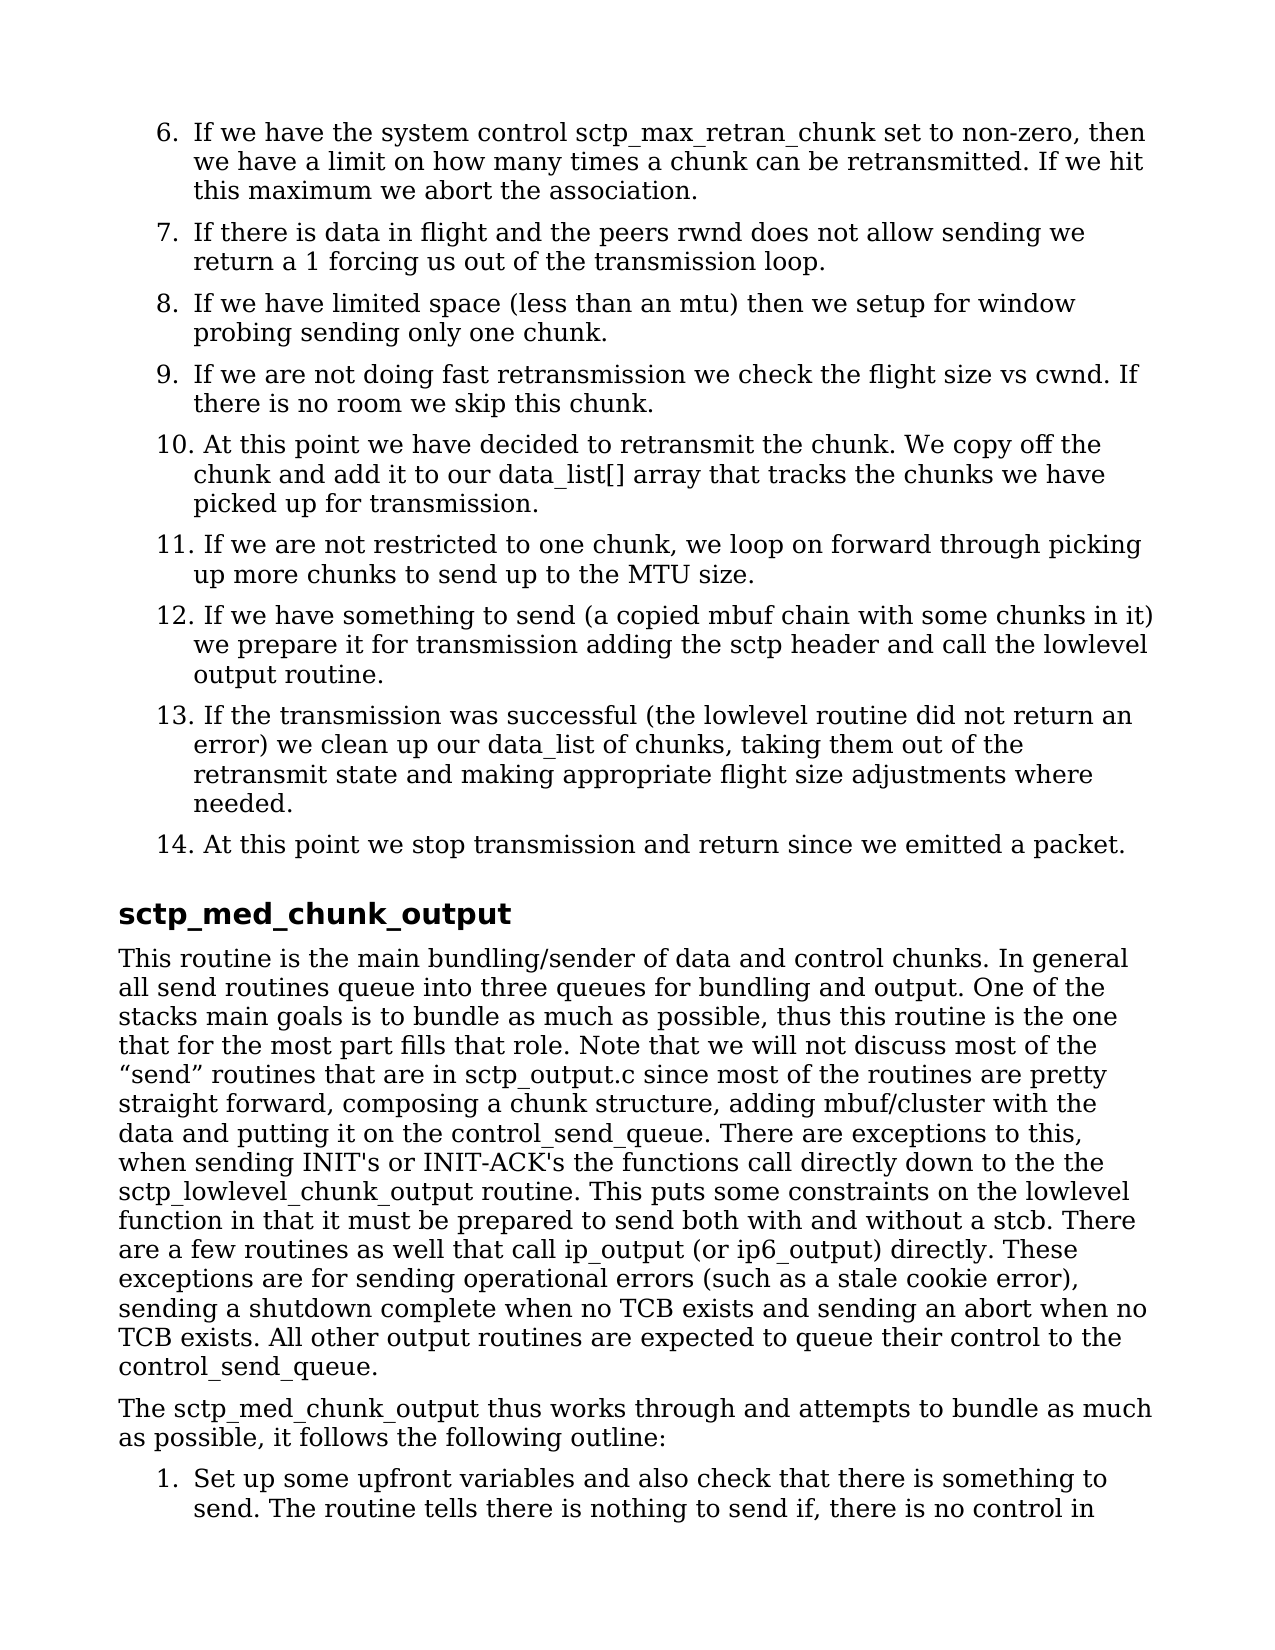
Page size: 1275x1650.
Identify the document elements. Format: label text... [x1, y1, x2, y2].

list If there is data in flight and the peers rwnd does not allow sending we return a 1 forcing us out of the transmission loop. [156, 218, 1157, 276]
text This routine is the main bundling/sender of data and control chunks. In general all send routines queue into three queues for bundling and output. One of the stacks main goals is to bundle as much as possible, thus this routine is the one that for the most part fills that role. Note that we will not discuss most of the “send” routines that are in sctp_output.c since most of the routines are pretty straight forward, composing a chunk structure, adding mbuf/cluster with the data and putting it on the control_send_queue. There are exceptions to this, when sending INIT's or INIT-ACK's the functions call directly down to the the sctp_lowlevel_chunk_output routine. This puts some constraints on the lowlevel function in that it must be prepared to send both with and without a stcb. There are a few routines as well that call ip_output (or ip6_output) directly. These exceptions are for sending operational errors (such as a stale cookie error), sending a shutdown complete when no TCB exists and sending an abort when no TCB exists. All other output routines are expected to queue their control to the control_send_queue. [118, 944, 1157, 1381]
list At this point we have decided to retransmit the chunk. We copy off the chunk and add it to our data_list[] array that tracks the chunks we have picked up for transmission. [156, 431, 1157, 518]
text The sctp_med_chunk_output thus works through and attempts to bundle as much as possible, it follows the following outline: [118, 1394, 1157, 1452]
list If we are not doing fast retransmission we check the flight size vs cwnd. If there is no room we skip this chunk. [156, 360, 1157, 418]
list If we have the system control sctp_max_retran_chunk set to non-zero, then we have a limit on how many times a chunk can be retransmitted. If we hit this maximum we abort the association. [156, 118, 1157, 206]
subtitle sctp_med_chunk_output [118, 897, 1157, 931]
list If we are not restricted to one chunk, we loop on forward through picking up more chunks to send up to the MTU size. [156, 531, 1157, 589]
list Set up some upfront variables and also check that there is something to send. The routine tells there is nothing to send if, there is no control in [156, 1464, 1157, 1523]
list If we have limited space (less than an mtu) then we setup for window probing sending only one chunk. [156, 289, 1157, 347]
list If the transmission was successful (the lowlevel routine did not return an error) we clean up our data_list of chunks, taking them out of the retransmit state and making appropriate flight size adjustments where needed. [156, 701, 1157, 818]
list At this point we stop transmission and return since we emitted a packet. [156, 831, 1157, 860]
list If we have something to send (a copied mbuf chain with some chunks in it) we prepare it for transmission adding the sctp header and call the lowlevel output routine. [156, 601, 1157, 689]
